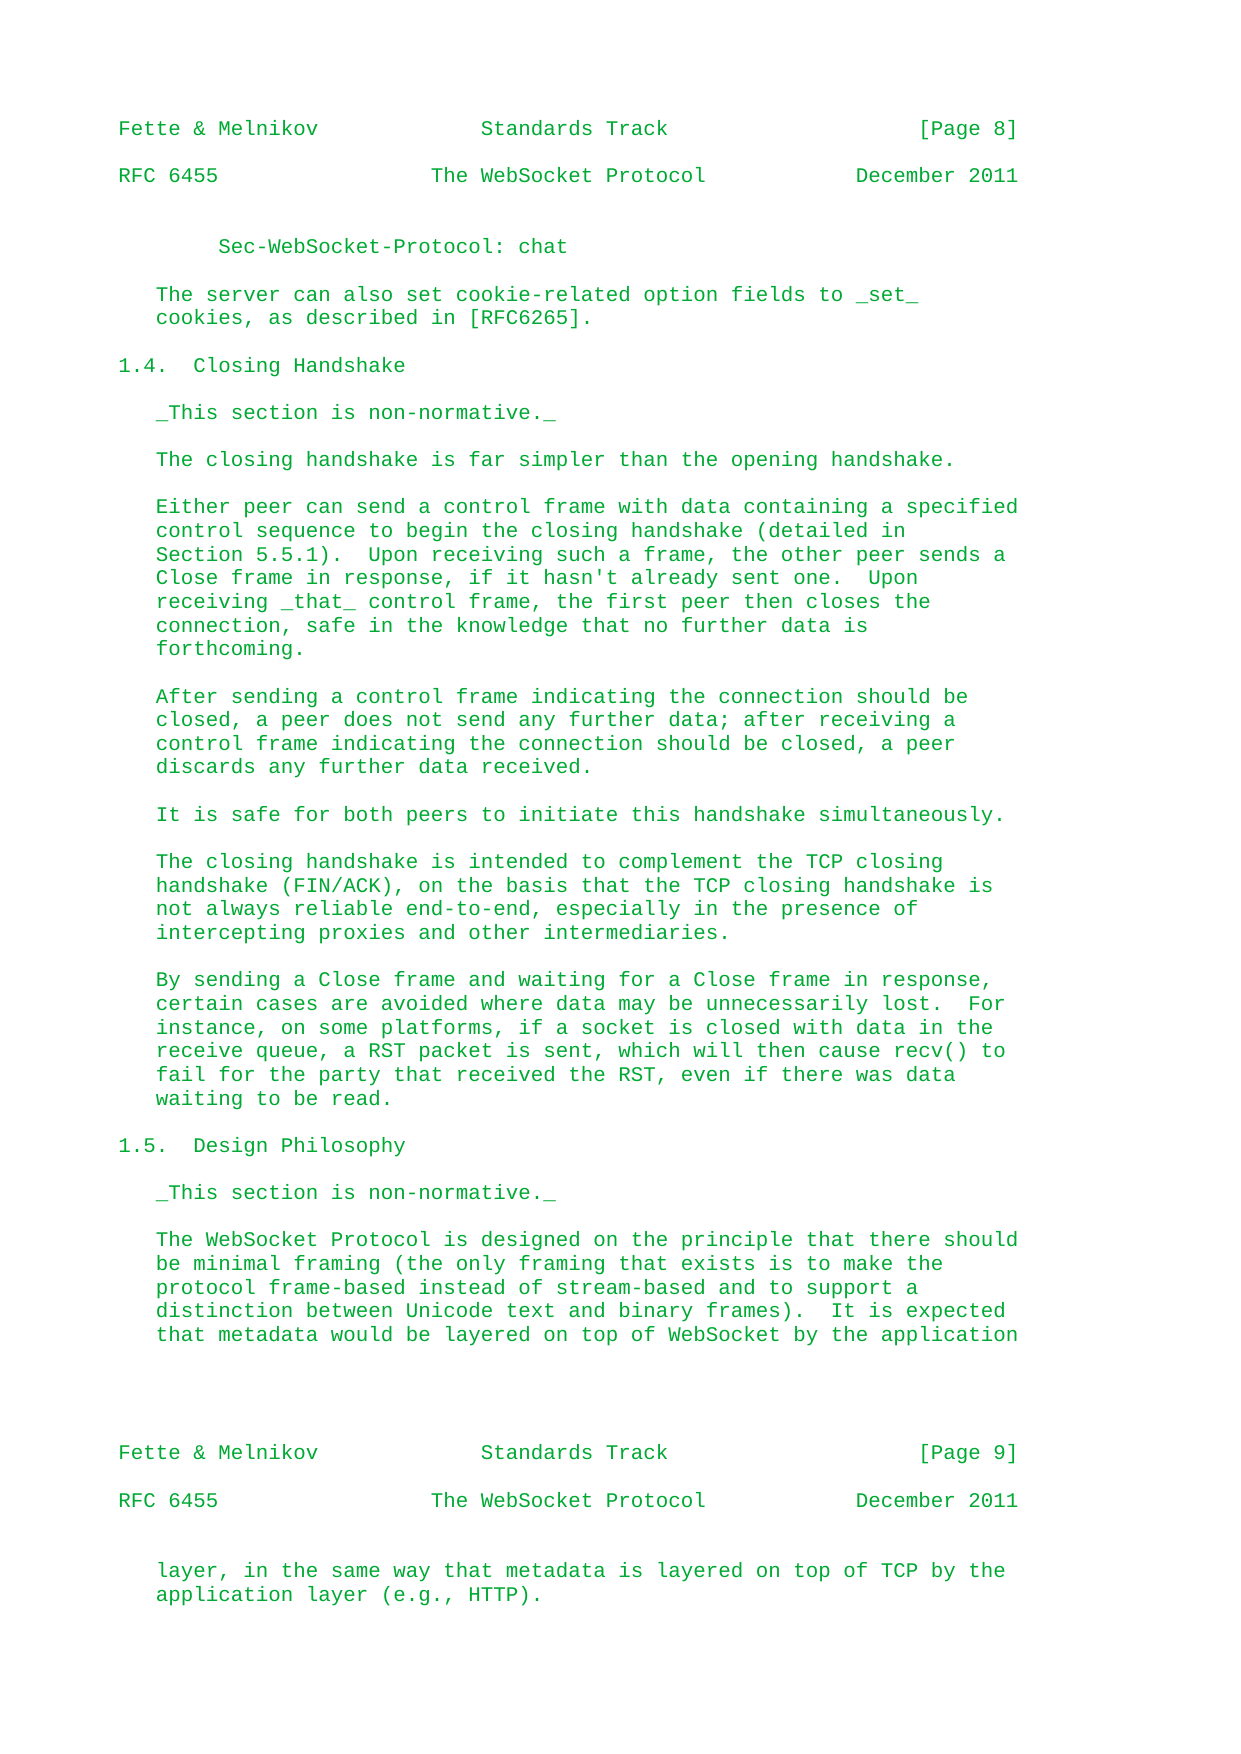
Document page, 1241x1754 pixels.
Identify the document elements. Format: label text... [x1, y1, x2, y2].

text RFC 6455 The WebSocket Protocol December 2011 [118, 1489, 1122, 1513]
text application layer (e.g., HTTP). [118, 1584, 1122, 1608]
text Fette & Melnikov Standards Track [Page 9] [118, 1442, 1122, 1466]
text control frame indicating the connection should be closed, a peer [118, 733, 1122, 757]
text instance, on some platforms, if a socket is closed with data in the [118, 1017, 1122, 1040]
text cookies, as described in [RFC6265]. [118, 307, 1122, 331]
text fail for the party that received the RST, even if there was data [118, 1064, 1122, 1088]
text It is safe for both peers to initiate this handshake simultaneously. [118, 804, 1122, 827]
text The server can also set cookie-related option fields to _set_ [118, 284, 1122, 307]
text Close frame in response, if it hasn't already sent one. Upon [118, 567, 1122, 591]
text connection, safe in the knowledge that no further data is [118, 615, 1122, 638]
text protocol frame-based instead of stream-based and to support a [118, 1277, 1122, 1300]
text not always reliable end-to-end, especially in the presence of [118, 898, 1122, 922]
text be minimal framing (the only framing that exists is to make the [118, 1253, 1122, 1277]
text Sec-WebSocket-Protocol: chat [118, 236, 1122, 260]
text The closing handshake is intended to complement the TCP closing [118, 851, 1122, 875]
text handshake (FIN/ACK), on the basis that the TCP closing handshake is [118, 875, 1122, 898]
text 1.5. Design Philosophy [118, 1135, 1122, 1158]
text receiving _that_ control frame, the first peer then closes the [118, 591, 1122, 615]
text closed, a peer does not send any further data; after receiving a [118, 709, 1122, 733]
text that metadata would be layered on top of WebSocket by the application [118, 1324, 1122, 1348]
text forthcoming. [118, 638, 1122, 662]
text _This section is non-normative._ [118, 1182, 1122, 1206]
text Section 5.5.1). Upon receiving such a frame, the other peer sends a [118, 544, 1122, 567]
text receive queue, a RST packet is sent, which will then cause recv() to [118, 1040, 1122, 1064]
text layer, in the same way that metadata is layered on top of TCP by the [118, 1561, 1122, 1584]
text After sending a control frame indicating the connection should be [118, 686, 1122, 709]
text Fette & Melnikov Standards Track [Page 8] [118, 118, 1122, 142]
text control sequence to begin the closing handshake (detailed in [118, 520, 1122, 544]
text RFC 6455 The WebSocket Protocol December 2011 [118, 165, 1122, 189]
text Either peer can send a control frame with data containing a specified [118, 496, 1122, 520]
text _This section is non-normative._ [118, 402, 1122, 426]
text The closing handshake is far simpler than the opening handshake. [118, 449, 1122, 473]
text distinction between Unicode text and binary frames). It is expected [118, 1300, 1122, 1324]
text discards any further data received. [118, 757, 1122, 780]
text The WebSocket Protocol is designed on the principle that there should [118, 1229, 1122, 1253]
text certain cases are avoided where data may be unnecessarily lost. For [118, 993, 1122, 1017]
text intercepting proxies and other intermediaries. [118, 922, 1122, 946]
text By sending a Close frame and waiting for a Close frame in response, [118, 969, 1122, 993]
text waiting to be read. [118, 1088, 1122, 1111]
text 1.4. Closing Handshake [118, 354, 1122, 378]
